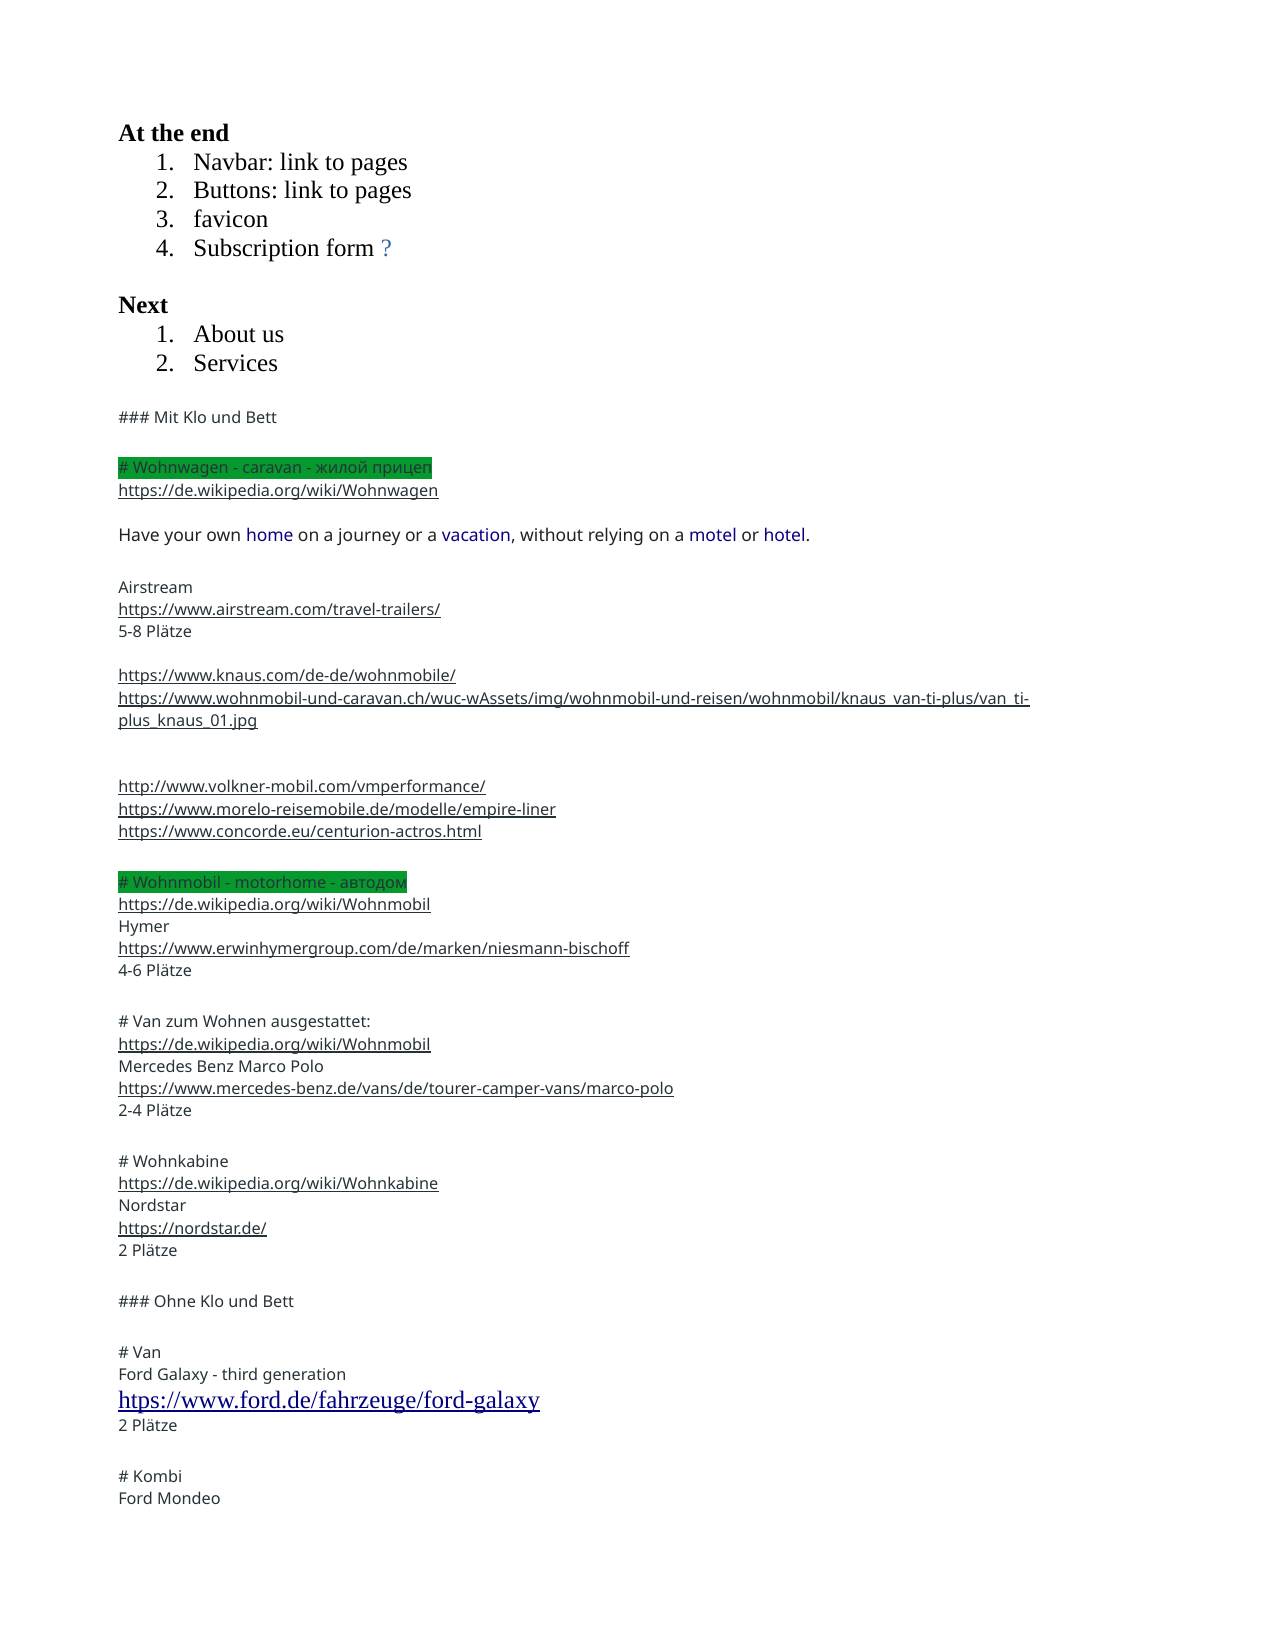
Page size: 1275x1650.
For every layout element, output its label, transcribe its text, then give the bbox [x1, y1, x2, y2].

list Navbar: link to pages [156, 147, 1157, 176]
text https://www.knaus.com/de-de/wohnmobile/ https://www.wohnmobil-und-caravan.ch/wuc-wAssets/img/wohnmobil-und-reisen/wohnmobil/knaus_van-ti-plus/van_ti-plus_knaus_01.jpg http://www.volkner-mobil.com/vmperformance/ https://www.morelo-reisemobile.de/modelle/empire-liner https://www.concorde.eu/centurion-actros.html # Wohnmobil - motorhome - автодом https://de.wikipedia.org/wiki/Wohnmobil Hymer https://www.erwinhymergroup.com/de/marken/niesmann-bischoff 4-6 Plätze # Van zum Wohnen ausgestattet: https://de.wikipedia.org/wiki/Wohnmobil Mercedes Benz Marco Polo https://www.mercedes-benz.de/vans/de/tourer-camper-vans/marco-polo 2-4 Plätze # Wohnkabine https://de.wikipedia.org/wiki/Wohnkabine Nordstar https://nordstar.de/ 2 Plätze ### Ohne Klo und Bett # Van Ford Galaxy - third generation htps://www.ford.de/fahrzeuge/ford-galaxy 2 Plätze # Kombi Ford Mondeo [118, 664, 1157, 1509]
list Buttons: link to pages [156, 176, 1157, 204]
list About us [156, 319, 1157, 348]
list favicon [156, 204, 1157, 233]
text ### Mit Klo und Bett # Wohnwagen - caravan - жилой прицеп https://de.wikipedia.org/wiki/Wohnwagen [118, 406, 1157, 501]
list Subscription form ? [156, 233, 1157, 262]
list Services [156, 348, 1157, 377]
text At the end [118, 118, 1157, 147]
text Next [118, 291, 1157, 319]
text Have your own home on a journey or a vacation, without relying on a motel or hotel. [118, 523, 1157, 547]
text Airstream https://www.airstream.com/travel-trailers/ 5-8 Plätze [118, 547, 1157, 642]
